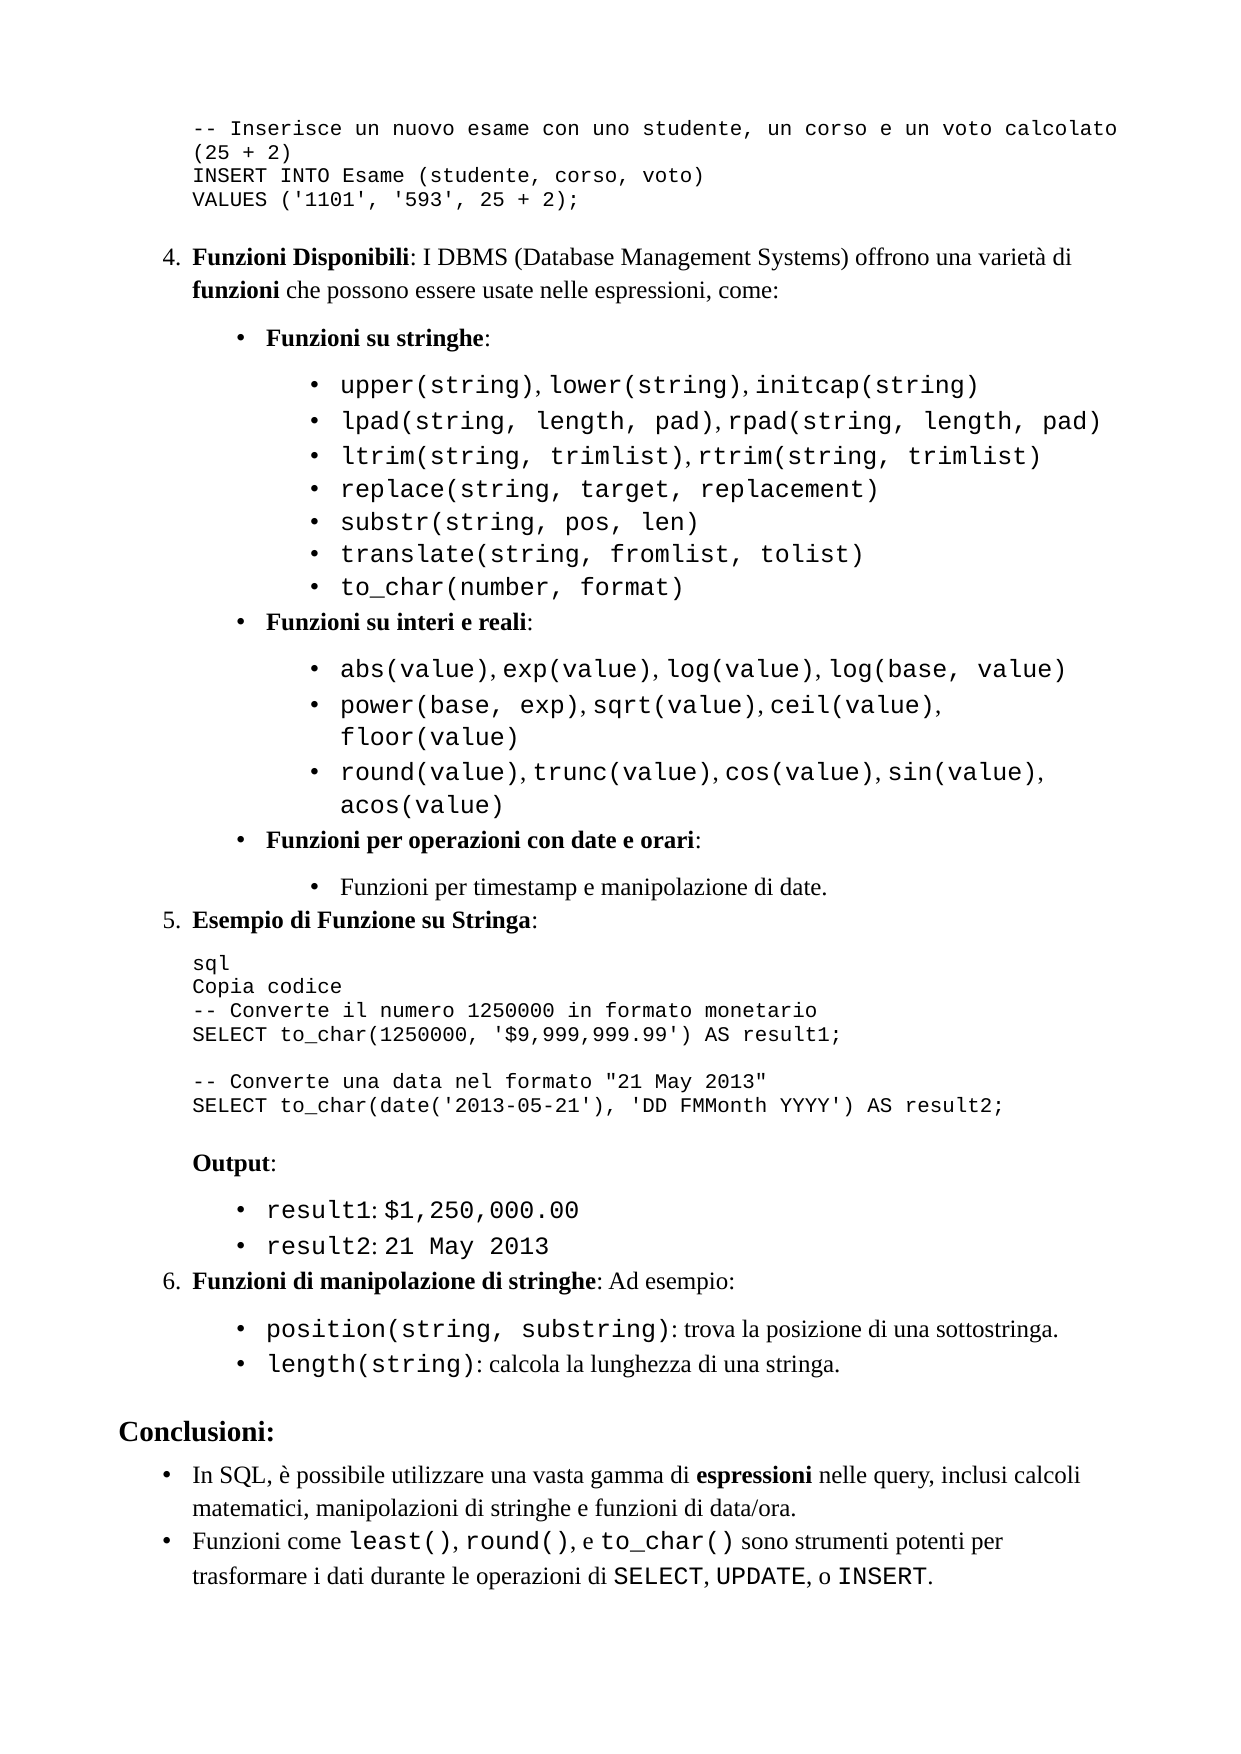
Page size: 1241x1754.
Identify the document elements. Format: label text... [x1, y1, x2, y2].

list Funzioni come least(), round(), e to_char() sono strumenti potenti per trasformare i dati durante le operazioni di SELECT, UPDATE, o INSERT. [162, 1526, 1122, 1592]
list to_char(number, format) [310, 574, 1122, 602]
list Esempio di Funzione su Stringa: [162, 905, 1122, 934]
list INSERT INTO Esame (studente, corso, voto) [162, 165, 1122, 189]
list result1: $1,250,000.00 [236, 1196, 1122, 1226]
list abs(value), exp(value), log(value), log(base, value) [310, 654, 1122, 685]
list Output: [162, 1148, 1122, 1177]
list Funzioni Disponibili: I DBMS (Database Management Systems) offrono una varietà di funzioni che possono essere usate nelle espressioni, come: [162, 242, 1122, 304]
list result2: 21 May 2013 [236, 1231, 1122, 1262]
list -- Inserisce un nuovo esame con uno studente, un corso e un voto calcolato (25 + 2) [162, 118, 1122, 165]
list translate(string, fromlist, tolist) [310, 542, 1122, 570]
list Funzioni di manipolazione di stringhe: Ad esempio: [162, 1266, 1122, 1295]
list round(value), trunc(value), cos(value), sin(value), acos(value) [310, 757, 1122, 821]
list -- Converte il numero 1250000 in formato monetario [162, 1000, 1122, 1024]
list SELECT to_char(date('2013-05-21'), 'DD FMMonth YYYY') AS result2; [162, 1095, 1122, 1118]
list sql [162, 953, 1122, 977]
list Funzioni per operazioni con date e orari: [236, 825, 1122, 853]
list replace(string, target, replacement) [310, 477, 1122, 505]
list VALUES ('1101', '593', 25 + 2); [162, 189, 1122, 213]
list upper(string), lower(string), initcap(string) [310, 370, 1122, 401]
list Funzioni su stringhe: [236, 323, 1122, 352]
list In SQL, è possibile utilizzare una vasta gamma di espressioni nelle query, inclusi calcoli matematici, manipolazioni di stringhe e funzioni di data/ora. [162, 1460, 1122, 1522]
list SELECT to_char(1250000, '$9,999,999.99') AS result1; [162, 1024, 1122, 1047]
list Funzioni per timestamp e manipolazione di date. [310, 872, 1122, 901]
list substr(string, pos, len) [310, 509, 1122, 537]
list -- Converte una data nel formato "21 May 2013" [162, 1071, 1122, 1095]
list ltrim(string, trimlist), rtrim(string, trimlist) [310, 441, 1122, 472]
list Funzioni su interi e reali: [236, 607, 1122, 635]
list lpad(string, length, pad), rpad(string, length, pad) [310, 406, 1122, 437]
list Copia codice [162, 977, 1122, 1000]
list position(string, substring): trova la posizione di una sottostringa. [236, 1314, 1122, 1345]
list length(string): calcola la lunghezza di una stringa. [236, 1349, 1122, 1380]
list power(base, exp), sqrt(value), ceil(value), floor(value) [310, 690, 1122, 753]
subtitle Conclusioni: [118, 1414, 1122, 1447]
